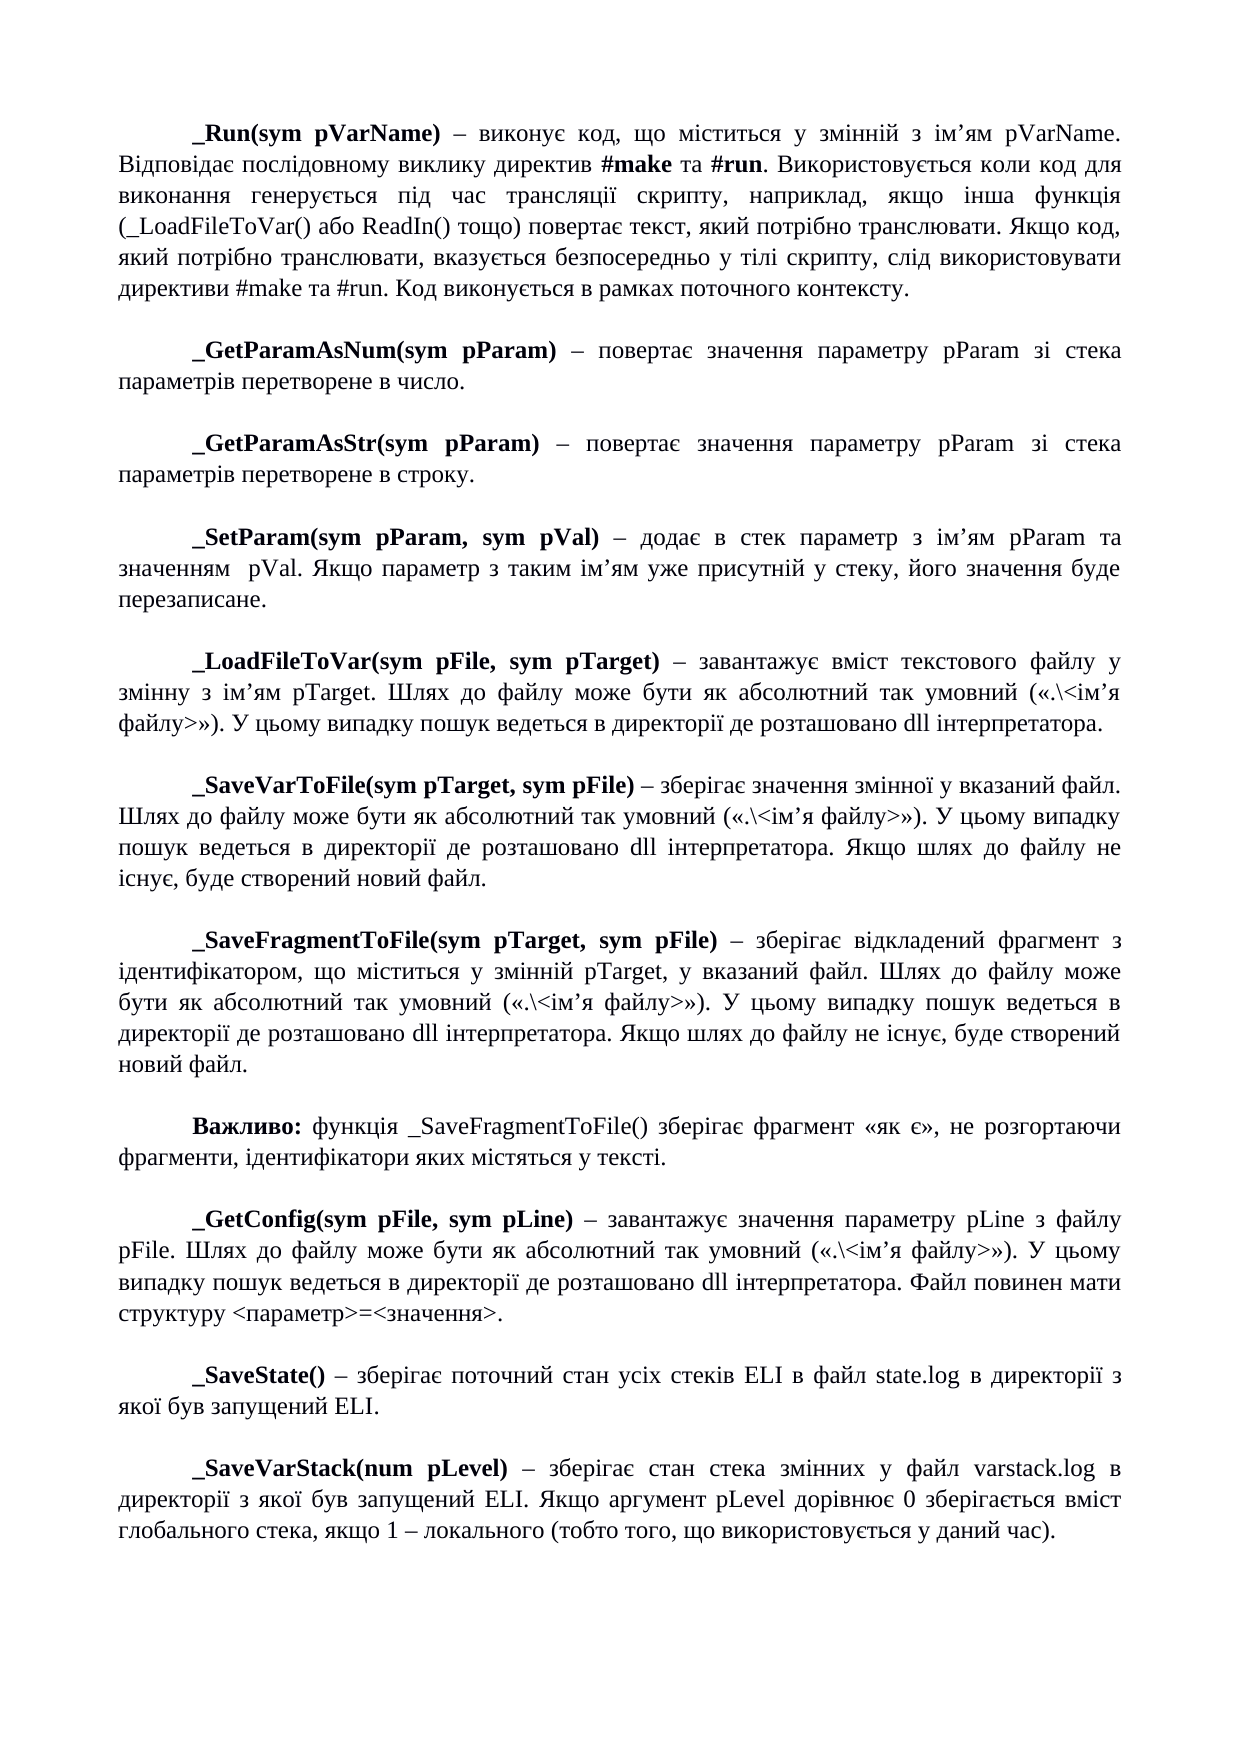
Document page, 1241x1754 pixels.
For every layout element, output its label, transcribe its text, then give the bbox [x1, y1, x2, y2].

text _SaveVarToFile(sym pTarget, sym pFile) – зберігає значення змінної у вказаний файл. Шлях до файлу може бути як абсолютний так умовний («.\<ім’я файлу>»). У цьому випадку пошук ведеться в директорії де розташовано dll інтерпретатора. Якщо шлях до файлу не існує, буде створений новий файл. [118, 770, 1122, 892]
text _GetParamAsNum(sym pParam) – повертає значення параметру pParam зі стека параметрів перетворене в число. [118, 335, 1122, 395]
text _Run(sym pVarName) – виконує код, що міститься у змінній з ім’ям pVarName. Відповідає послідовному виклику директив #make та #run. Використовується коли код для виконання генерується під час трансляції скрипту, наприклад, якщо інша функція (_LoadFileToVar() або ReadIn() тощо) повертає текст, який потрібно транслювати. Якщо код, який потрібно транслювати, вказується безпосередньо у тілі скрипту, слід використовувати директиви #make та #run. Код виконується в рамках поточного контексту. [118, 118, 1122, 302]
text Важливо: функція _SaveFragmentToFile() зберігає фрагмент «як є», не розгортаючи фрагменти, ідентифікатори яких містяться у тексті. [118, 1111, 1122, 1171]
text _SaveState() – зберігає поточний стан усіх стеків ELI в файл state.log в директорії з якої був запущений ELI. [118, 1360, 1122, 1419]
text _SetParam(sym pParam, sym pVal) – додає в стек параметр з ім’ям pParam та значенням pVal. Якщо параметр з таким ім’ям уже присутній у стеку, його значення буде перезаписане. [118, 522, 1122, 612]
text _LoadFileToVar(sym pFile, sym pTarget) – завантажує вміст текстового файлу у змінну з ім’ям pTarget. Шлях до файлу може бути як абсолютний так умовний («.\<ім’я файлу>»). У цьому випадку пошук ведеться в директорії де розташовано dll інтерпретатора. [118, 646, 1122, 737]
text _SaveVarStack(num pLevel) – зберігає стан стека змінних у файл varstack.log в директорії з якої був запущений ELI. Якщо аргумент pLevel дорівнює 0 зберігається вміст глобального стека, якщо 1 – локального (тобто того, що використовується у даний час). [118, 1453, 1122, 1544]
text _SaveFragmentToFile(sym pTarget, sym pFile) – зберігає відкладений фрагмент з ідентифікатором, що міститься у змінній pTarget, у вказаний файл. Шлях до файлу може бути як абсолютний так умовний («.\<ім’я файлу>»). У цьому випадку пошук ведеться в директорії де розташовано dll інтерпретатора. Якщо шлях до файлу не існує, буде створений новий файл. [118, 925, 1122, 1078]
text _GetParamAsStr(sym pParam) – повертає значення параметру pParam зі стека параметрів перетворене в строку. [118, 428, 1122, 488]
text _GetConfig(sym pFile, sym pLine) – завантажує значення параметру pLine з файлу pFile. Шлях до файлу може бути як абсолютний так умовний («.\<ім’я файлу>»). У цьому випадку пошук ведеться в директорії де розташовано dll інтерпретатора. Файл повинен мати структуру <параметр>=<значення>. [118, 1204, 1122, 1326]
